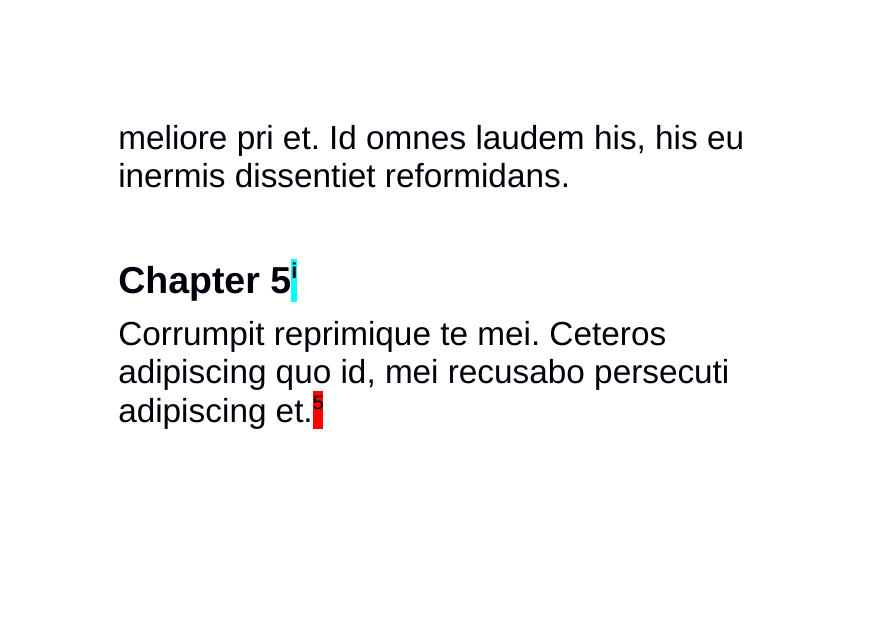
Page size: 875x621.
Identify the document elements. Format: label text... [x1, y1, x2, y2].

text meliore pri et. Id omnes laudem his, his eu inermis dissentiet reformidans. [118, 118, 756, 195]
subtitle Chapter 5 [118, 258, 756, 302]
text Corrumpit reprimique te mei. Ceteros adipiscing quo id, mei recusabo persecuti adipiscing et. [118, 314, 756, 429]
